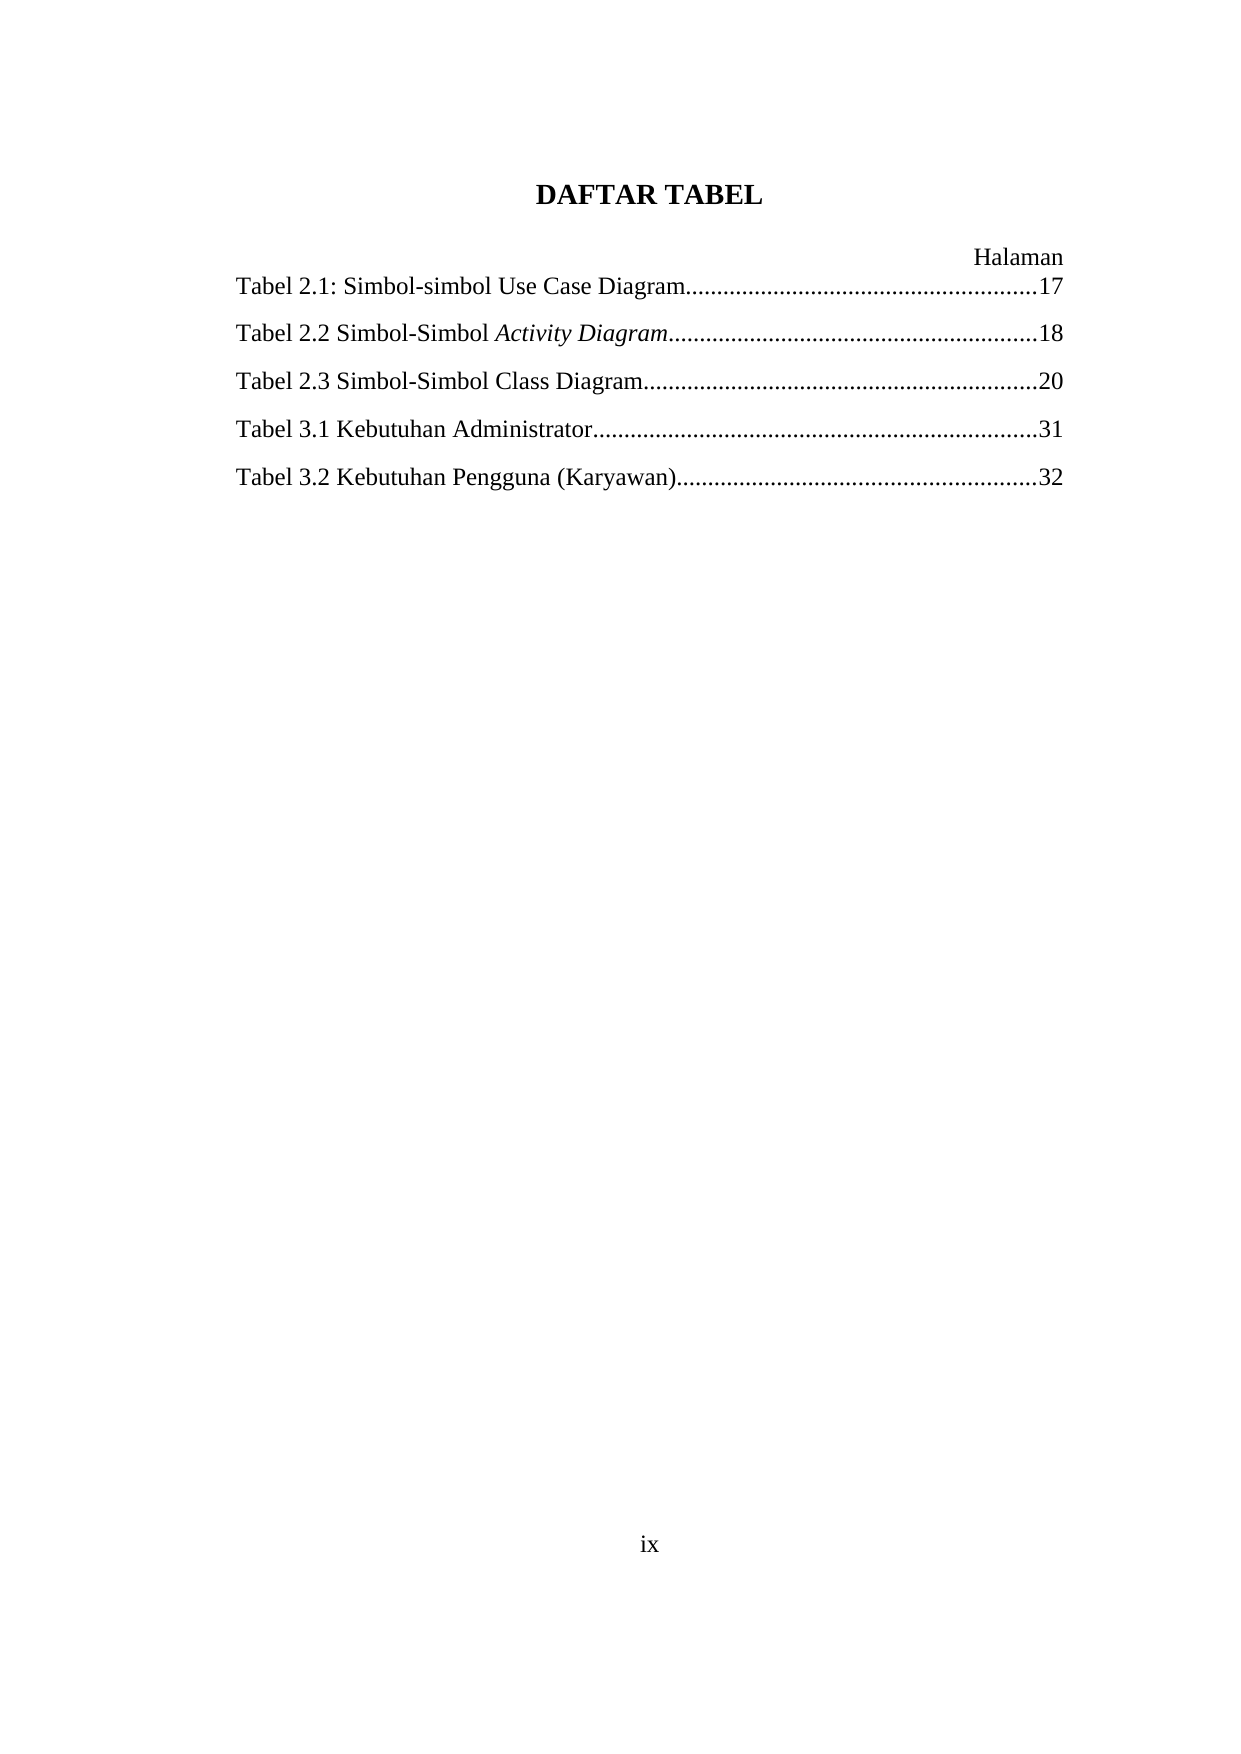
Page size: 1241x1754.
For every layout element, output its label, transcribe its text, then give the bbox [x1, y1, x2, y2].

text Halaman [236, 242, 1063, 271]
text Tabel 2.3 Simbol-Simbol Class Diagram 20 [236, 366, 1063, 395]
text Tabel 2.2 Simbol-Simbol Activity Diagram 18 [236, 318, 1063, 347]
text Tabel 3.2 Kebutuhan Pengguna (Karyawan) 32 [236, 462, 1063, 490]
text Tabel 2.1: Simbol-simbol Use Case Diagram 17 [236, 271, 1063, 299]
text DAFTAR TABEL [236, 177, 1063, 211]
text Tabel 3.1 Kebutuhan Administrator 31 [236, 414, 1063, 443]
